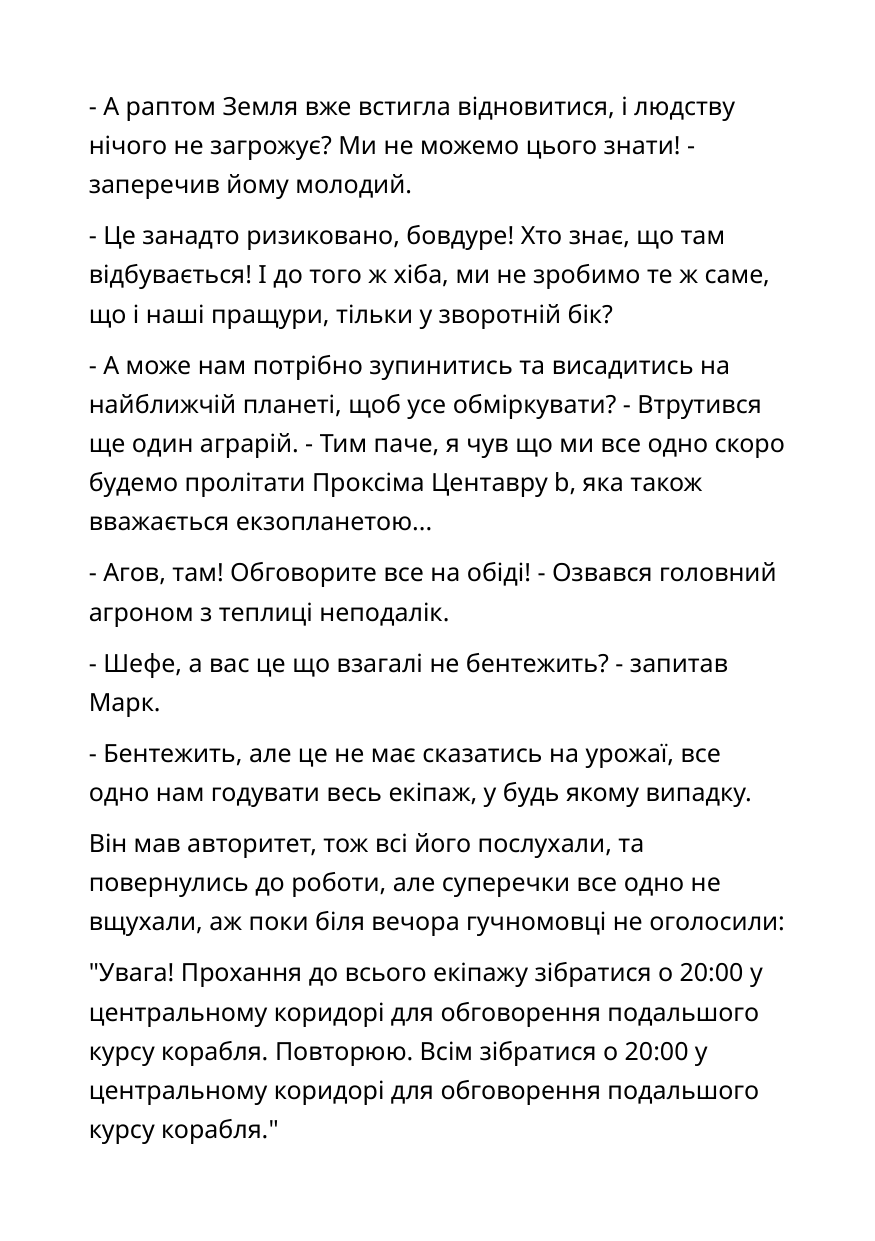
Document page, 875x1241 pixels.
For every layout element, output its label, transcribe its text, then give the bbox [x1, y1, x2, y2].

text "Увага! Прохання до всього екіпажу зібратися о 20:00 у центральному коридорі для обговорення подальшого курсу корабля. Повторюю. Всім зібратися о 20:00 у центральному коридорі для обговорення подальшого курсу корабля." [88, 955, 786, 1146]
text - А раптом Земля вже встигла відновитися, і людству нічого не загрожує? Ми не можемо цього знати! - заперечив йому молодий. [88, 88, 786, 201]
text - Бентежить, але це не має сказатись на урожаї, все одно нам годувати весь екіпаж, у будь якому випадку. [88, 735, 786, 809]
text - Шефе, а вас це що взагалі не бентежить? - запитав Марк. [88, 645, 786, 718]
text - А може нам потрібно зупинитись та висадитись на найближчій планеті, щоб усе обміркувати? - Втрутився ще один аграрій. - Тим паче, я чув що ми все одно скоро будемо пролітати Проксіма Центавру b, яка також вважається екзопланетою... [88, 347, 786, 538]
text Він мав авторитет, тож всі його послухали, та повернулись до роботи, але суперечки все одно не вщухали, аж поки біля вечора гучномовці не оголосили: [88, 826, 786, 938]
text - Це занадто ризиковано, бовдуре! Хто знає, що там відбувається! І до того ж хіба, ми не зробимо те ж саме, що і наші пращури, тільки у зворотній бік? [88, 218, 786, 330]
text - Агов, там! Обговорите все на обіді! - Озвався головний агроном з теплиці неподалік. [88, 555, 786, 628]
